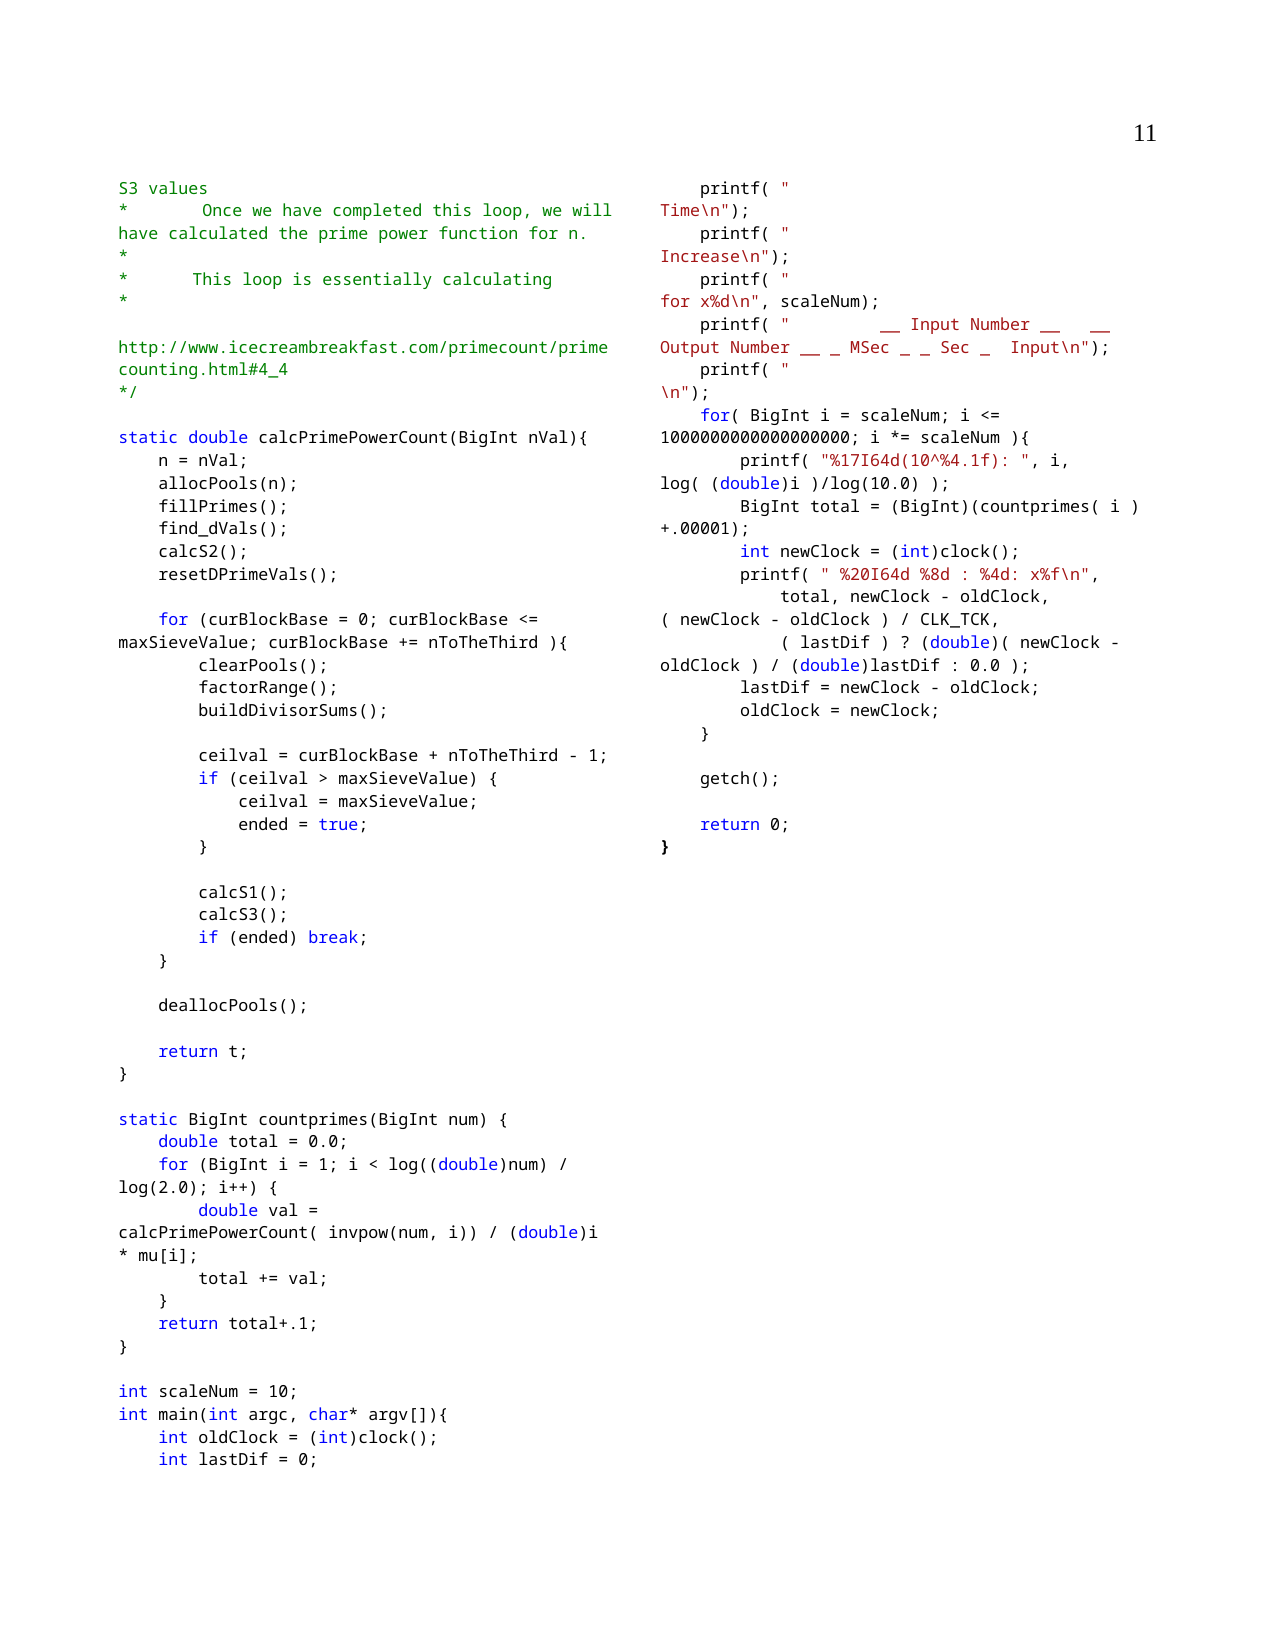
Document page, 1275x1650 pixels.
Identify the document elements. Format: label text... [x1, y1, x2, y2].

text } [118, 1062, 615, 1085]
text double total = 0.0; [118, 1130, 615, 1153]
text factorRange(); [118, 676, 615, 699]
text static double calcPrimePowerCount(BigInt nVal){ [118, 426, 615, 449]
text resetDPrimeVals(); [118, 562, 615, 585]
text printf( "%17I64d(10^%4.1f): ", i, log( (double)i )/log(10.0) ); [660, 449, 1157, 494]
text BigInt total = (BigInt)(countprimes( i )+.00001); [660, 494, 1157, 540]
text calcS2(); [118, 540, 615, 562]
text calcS1(); [118, 880, 615, 903]
text lastDif = newClock - oldClock; [660, 676, 1157, 699]
text printf( " \n"); [660, 358, 1157, 403]
text S3 values [118, 176, 615, 199]
text ceilval = curBlockBase + nToTheThird - 1; [118, 744, 615, 767]
text } [660, 835, 1157, 858]
text } [118, 1289, 615, 1312]
text ( lastDif ) ? (double)( newClock - oldClock ) / (double)lastDif : 0.0 ); [660, 631, 1157, 676]
text } [118, 835, 615, 858]
text * [118, 244, 615, 267]
text printf( " __ Input Number __ __ Output Number __ _ MSec _ _ Sec _ Input\n"); [660, 313, 1157, 358]
text } [118, 1334, 615, 1357]
text int oldClock = (int)clock(); [118, 1425, 615, 1448]
text return t; [118, 1039, 615, 1062]
text int newClock = (int)clock(); [660, 540, 1157, 562]
text int lastDif = 0; [118, 1448, 615, 1471]
text total, newClock - oldClock, ( newClock - oldClock ) / CLK_TCK, [660, 585, 1157, 631]
text deallocPools(); [118, 994, 615, 1017]
text printf( " Time\n"); [660, 176, 1157, 222]
text printf( " %20I64d %8d : %4d: x%f\n", [660, 562, 1157, 585]
text calcS3(); [118, 903, 615, 926]
text getch(); [660, 767, 1157, 789]
text clearPools(); [118, 653, 615, 676]
text fillPrimes(); [118, 494, 615, 517]
text buildDivisorSums(); [118, 699, 615, 721]
text ceilval = maxSieveValue; [118, 789, 615, 812]
text if (ceilval > maxSieveValue) { [118, 767, 615, 789]
text for( BigInt i = scaleNum; i <= 1000000000000000000; i *= scaleNum ){ [660, 403, 1157, 449]
text static BigInt countprimes(BigInt num) { [118, 1107, 615, 1130]
text * http://www.icecreambreakfast.com/primecount/primecounting.html#4_4 [118, 290, 615, 381]
text return 0; [660, 812, 1157, 835]
text int main(int argc, char* argv[]){ [118, 1403, 615, 1425]
text allocPools(n); [118, 472, 615, 494]
text } [660, 721, 1157, 744]
text oldClock = newClock; [660, 699, 1157, 721]
text for (curBlockBase = 0; curBlockBase <= maxSieveValue; curBlockBase += nToTheThird ){ [118, 608, 615, 653]
text for (BigInt i = 1; i < log((double)num) / log(2.0); i++) { [118, 1153, 615, 1198]
text if (ended) break; [118, 926, 615, 948]
text printf( " Increase\n"); [660, 222, 1157, 267]
text } [118, 948, 615, 971]
text ended = true; [118, 812, 615, 835]
text printf( " for x%d\n", scaleNum); [660, 267, 1157, 313]
text * This loop is essentially calculating [118, 267, 615, 290]
text total += val; [118, 1266, 615, 1289]
text * Once we have completed this loop, we will have calculated the prime power function for n. [118, 199, 615, 244]
text return total+.1; [118, 1312, 615, 1334]
text double val = calcPrimePowerCount( invpow(num, i)) / (double)i * mu[i]; [118, 1198, 615, 1266]
text */ [118, 381, 615, 403]
text int scaleNum = 10; [118, 1380, 615, 1403]
text find_dVals(); [118, 517, 615, 540]
text n = nVal; [118, 449, 615, 472]
